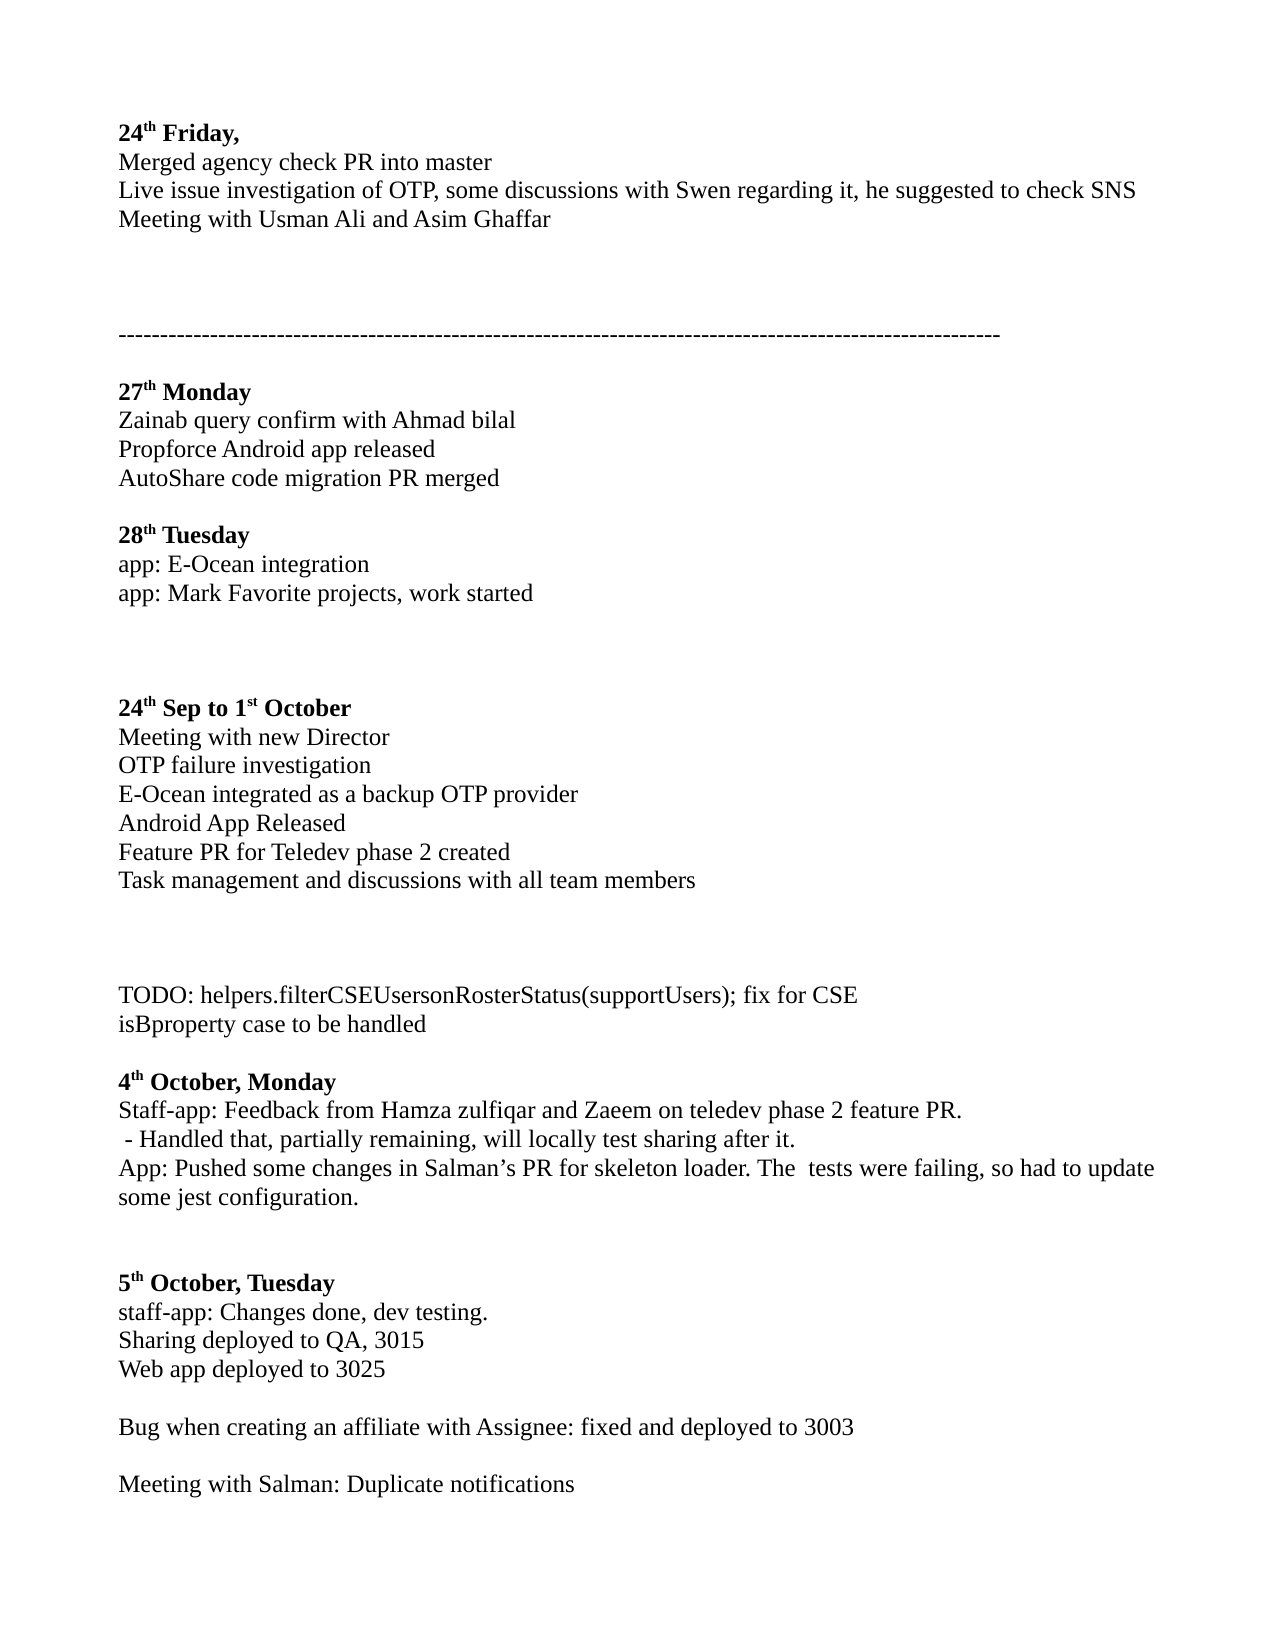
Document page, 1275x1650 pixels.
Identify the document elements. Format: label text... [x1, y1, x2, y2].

text Task management and discussions with all team members [118, 866, 1157, 894]
text Meeting with Salman: Duplicate notifications [118, 1441, 1157, 1498]
text Propforce Android app released [118, 434, 1157, 463]
text Meeting with Usman Ali and Asim Ghaffar [118, 204, 1157, 233]
text 24th Sep to 1st October [118, 693, 1157, 722]
text 24th Friday, [118, 118, 1157, 147]
text app: Mark Favorite projects, work started [118, 578, 1157, 607]
text AutoShare code migration PR merged [118, 463, 1157, 492]
text isBproperty case to be handled [118, 1009, 1157, 1038]
text staff-app: Changes done, dev testing. [118, 1297, 1157, 1326]
text App: Pushed some changes in Salman’s PR for skeleton loader. The tests were failing, so had to update some jest configuration. [118, 1153, 1157, 1211]
text 4th October, Monday [118, 1067, 1157, 1096]
text OTP failure investigation [118, 751, 1157, 779]
text Web app deployed to 3025 [118, 1354, 1157, 1383]
text Staff-app: Feedback from Hamza zulfiqar and Zaeem on teledev phase 2 feature PR. [118, 1096, 1157, 1124]
text - Handled that, partially remaining, will locally test sharing after it. [118, 1124, 1157, 1153]
text Bug when creating an affiliate with Assignee: fixed and deployed to 3003 [118, 1412, 1157, 1441]
text 27th Monday [118, 377, 1157, 406]
text Sharing deployed to QA, 3015 [118, 1326, 1157, 1354]
text Merged agency check PR into master [118, 147, 1157, 176]
text ---------------------------------------------------------------------------------------------------------- [118, 319, 1157, 348]
text Zainab query confirm with Ahmad bilal [118, 406, 1157, 434]
text Meeting with new Director [118, 722, 1157, 751]
text Live issue investigation of OTP, some discussions with Swen regarding it, he suggested to check SNS [118, 176, 1157, 204]
text app: E-Ocean integration [118, 549, 1157, 578]
text Android App Released [118, 808, 1157, 837]
text Feature PR for Teledev phase 2 created [118, 837, 1157, 866]
text 28th Tuesday [118, 521, 1157, 549]
text TODO: helpers.filterCSEUsersonRosterStatus(supportUsers); fix for CSE [118, 981, 1157, 1009]
text E-Ocean integrated as a backup OTP provider [118, 779, 1157, 808]
text 5th October, Tuesday [118, 1268, 1157, 1297]
